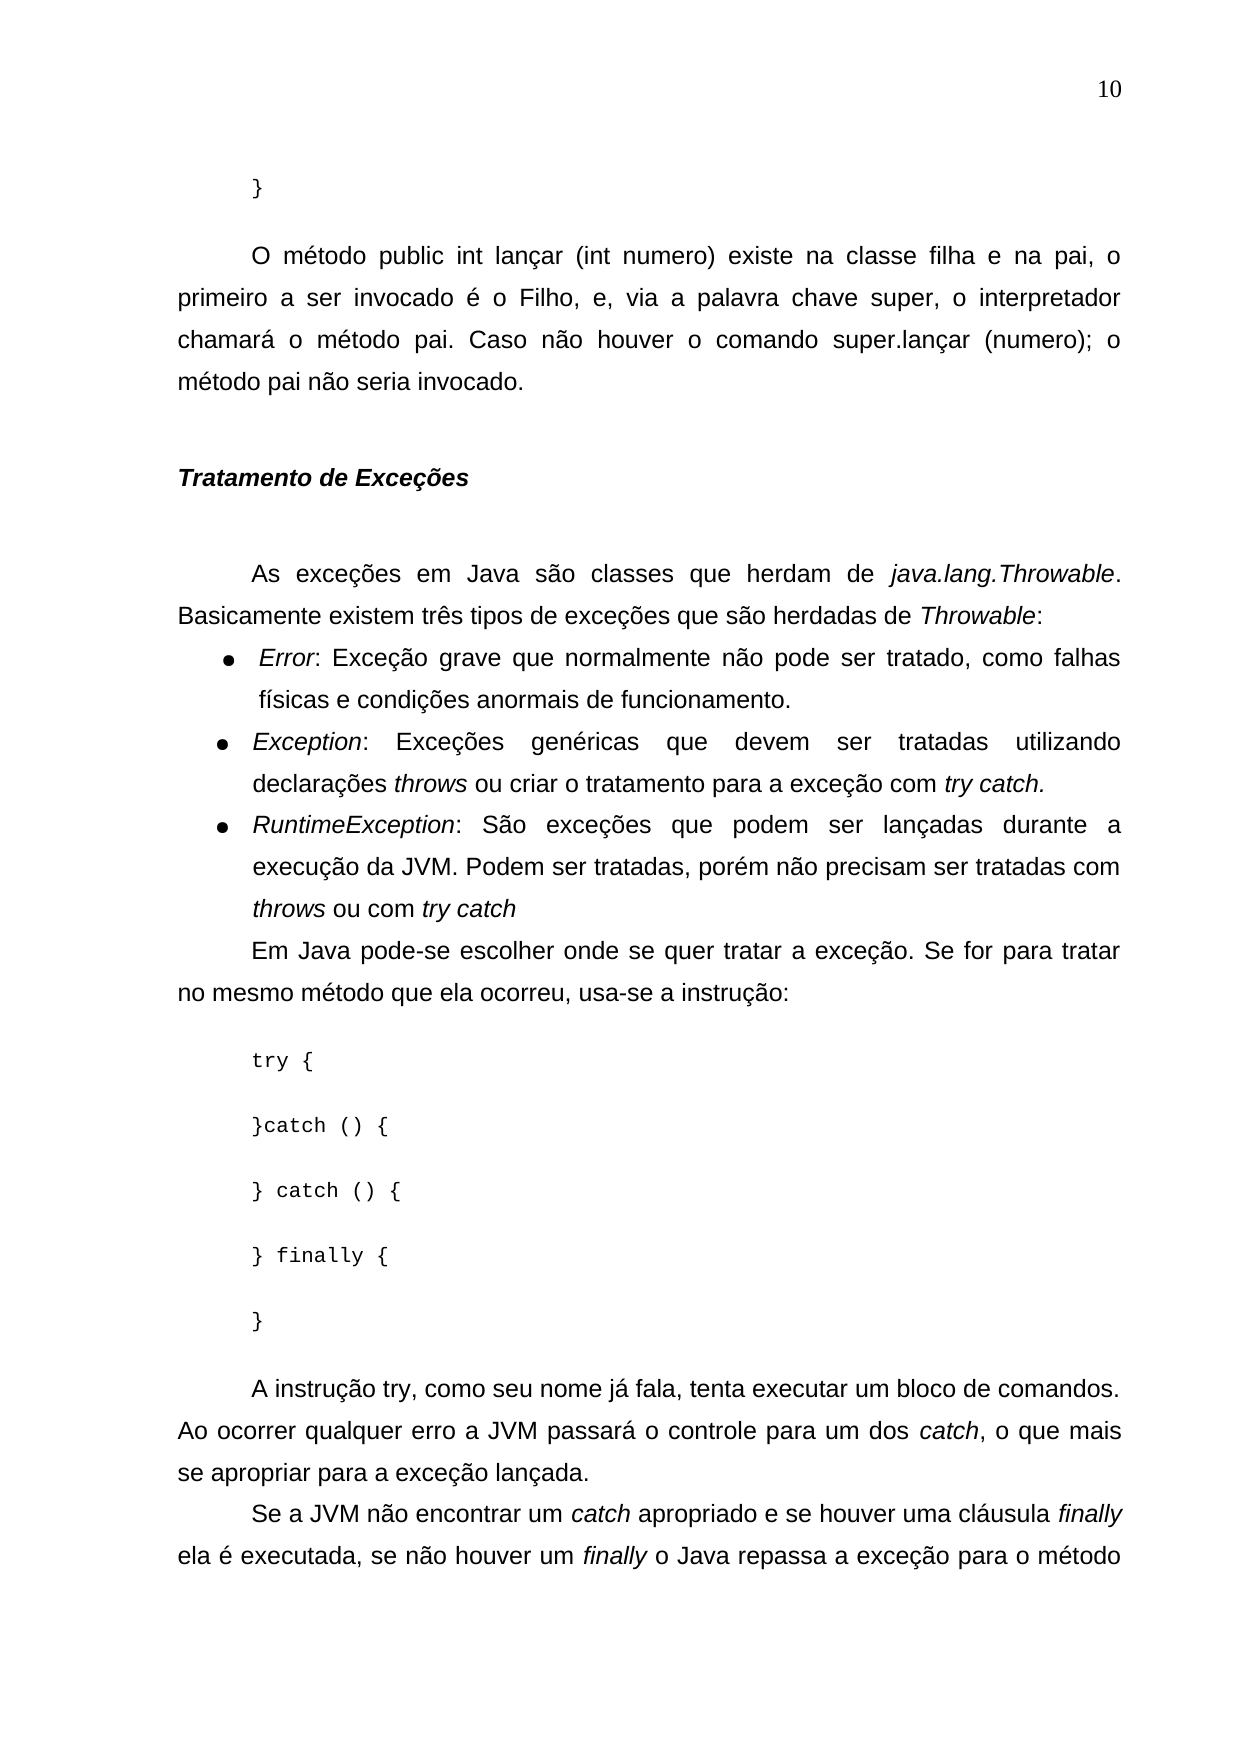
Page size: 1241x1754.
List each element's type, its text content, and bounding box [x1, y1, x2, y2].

text } [177, 1310, 1122, 1333]
text O método public int lançar (int numero) existe na classe filha e na pai, o primeiro a ser invocado é o Filho, e, via a palavra chave super, o interpretador chamará o método pai. Caso não houver o comando super.lançar (numero); o método pai não seria invocado. [177, 242, 1122, 396]
text } catch () { [177, 1180, 1122, 1203]
text Em Java pode-se escolher onde se quer tratar a exceção. Se for para tratar no mesmo método que ela ocorreu, usa-se a instrução: [177, 937, 1122, 1007]
list Error: Exceção grave que normalmente não pode ser tratado, como falhas físicas e condições anormais de funcionamento. [221, 644, 1122, 713]
list RuntimeException: São exceções que podem ser lançadas durante a execução da JVM. Podem ser tratadas, porém não precisam ser tratadas com throws ou com try catch [215, 811, 1122, 923]
subtitle Tratamento de Exceções [177, 464, 1122, 492]
text try { [177, 1050, 1122, 1074]
text } finally { [177, 1245, 1122, 1268]
list Exception: Exceções genéricas que devem ser tratadas utilizando declarações throws ou criar o tratamento para a exceção com try catch. [215, 727, 1122, 797]
text Se a JVM não encontrar um catch apropriado e se houver uma cláusula finally ela é executada, se não houver um finally o Java repassa a exceção para o método [177, 1500, 1122, 1570]
text A instrução try, como seu nome já fala, tenta executar um bloco de comandos. Ao ocorrer qualquer erro a JVM passará o controle para um dos catch, o que mais se apropriar para a exceção lançada. [177, 1374, 1122, 1486]
text As exceções em Java são classes que herdam de java.lang.Throwable. Basicamente existem três tipos de exceções que são herdadas de Throwable: [177, 560, 1122, 630]
text } [177, 177, 1122, 201]
text }catch () { [177, 1115, 1122, 1139]
